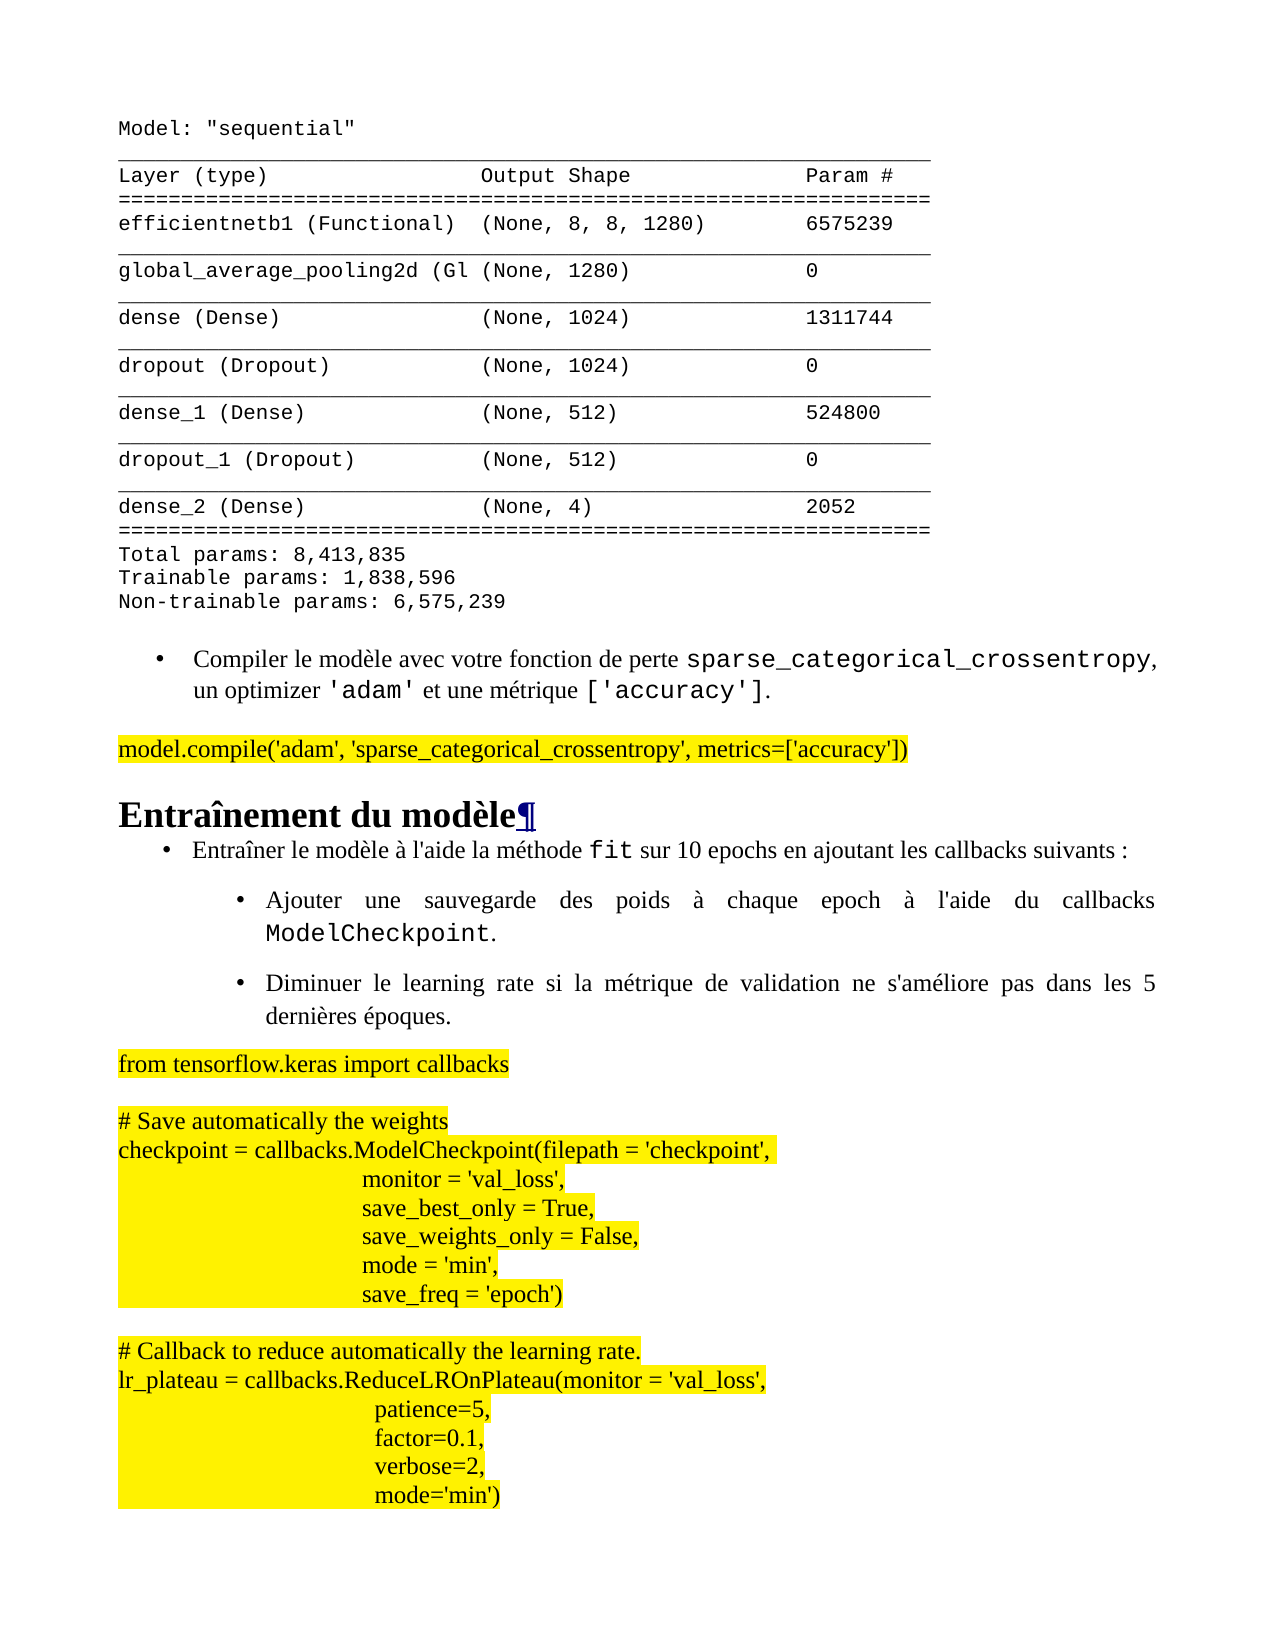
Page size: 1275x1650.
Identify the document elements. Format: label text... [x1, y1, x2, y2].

text Layer (type) Output Shape Param # [118, 165, 1157, 189]
text _________________________________________________________________ [118, 426, 1157, 449]
list Compiler le modèle avec votre fonction de perte sparse_categorical_crossentropy, un optimizer 'adam' et une métrique ['accuracy']. [156, 644, 1157, 706]
text verbose=2, [118, 1451, 1157, 1480]
text ================================================================= [118, 520, 1157, 544]
text from tensorflow.keras import callbacks [118, 1049, 1157, 1078]
text dropout (Dropout) (None, 1024) 0 [118, 354, 1157, 378]
text ================================================================= [118, 189, 1157, 213]
text lr_plateau = callbacks.ReduceLROnPlateau(monitor = 'val_loss', [118, 1365, 1157, 1394]
list Entraîner le modèle à l'aide la méthode fit sur 10 epochs en ajoutant les callbacks suivants : [162, 835, 1157, 866]
text Model: "sequential" [118, 118, 1157, 142]
text dense (Dense) (None, 1024) 1311744 [118, 307, 1157, 331]
text factor=0.1, [118, 1423, 1157, 1451]
text Trainable params: 1,838,596 [118, 567, 1157, 591]
text _________________________________________________________________ [118, 378, 1157, 402]
text mode = 'min', [118, 1250, 1157, 1279]
text monitor = 'val_loss', [118, 1164, 1157, 1193]
text mode='min') [118, 1480, 1157, 1509]
text _________________________________________________________________ [118, 331, 1157, 354]
text dense_1 (Dense) (None, 512) 524800 [118, 402, 1157, 426]
text _________________________________________________________________ [118, 473, 1157, 496]
text checkpoint = callbacks.ModelCheckpoint(filepath = 'checkpoint', [118, 1135, 1157, 1164]
text model.compile('adam', 'sparse_categorical_crossentropy', metrics=['accuracy']) [118, 734, 1157, 763]
text # Callback to reduce automatically the learning rate. [118, 1336, 1157, 1365]
list Diminuer le learning rate si la métrique de validation ne s'améliore pas dans les 5 dernières époques. [236, 968, 1157, 1030]
text dense_2 (Dense) (None, 4) 2052 [118, 496, 1157, 520]
text _________________________________________________________________ [118, 142, 1157, 165]
text global_average_pooling2d (Gl (None, 1280) 0 [118, 260, 1157, 284]
text save_freq = 'epoch') [118, 1279, 1157, 1308]
text # Save automatically the weights [118, 1106, 1157, 1135]
text _________________________________________________________________ [118, 236, 1157, 260]
text dropout_1 (Dropout) (None, 512) 0 [118, 449, 1157, 473]
text efficientnetb1 (Functional) (None, 8, 8, 1280) 6575239 [118, 213, 1157, 236]
text Total params: 8,413,835 [118, 544, 1157, 567]
subtitle Entraînement du modèle¶ [118, 792, 1157, 835]
text save_weights_only = False, [118, 1221, 1157, 1250]
text _________________________________________________________________ [118, 284, 1157, 307]
list Ajouter une sauvegarde des poids à chaque epoch à l'aide du callbacks ModelCheckpoint. [236, 885, 1157, 949]
text patience=5, [118, 1394, 1157, 1423]
text Non-trainable params: 6,575,239 [118, 591, 1157, 615]
text save_best_only = True, [118, 1193, 1157, 1221]
